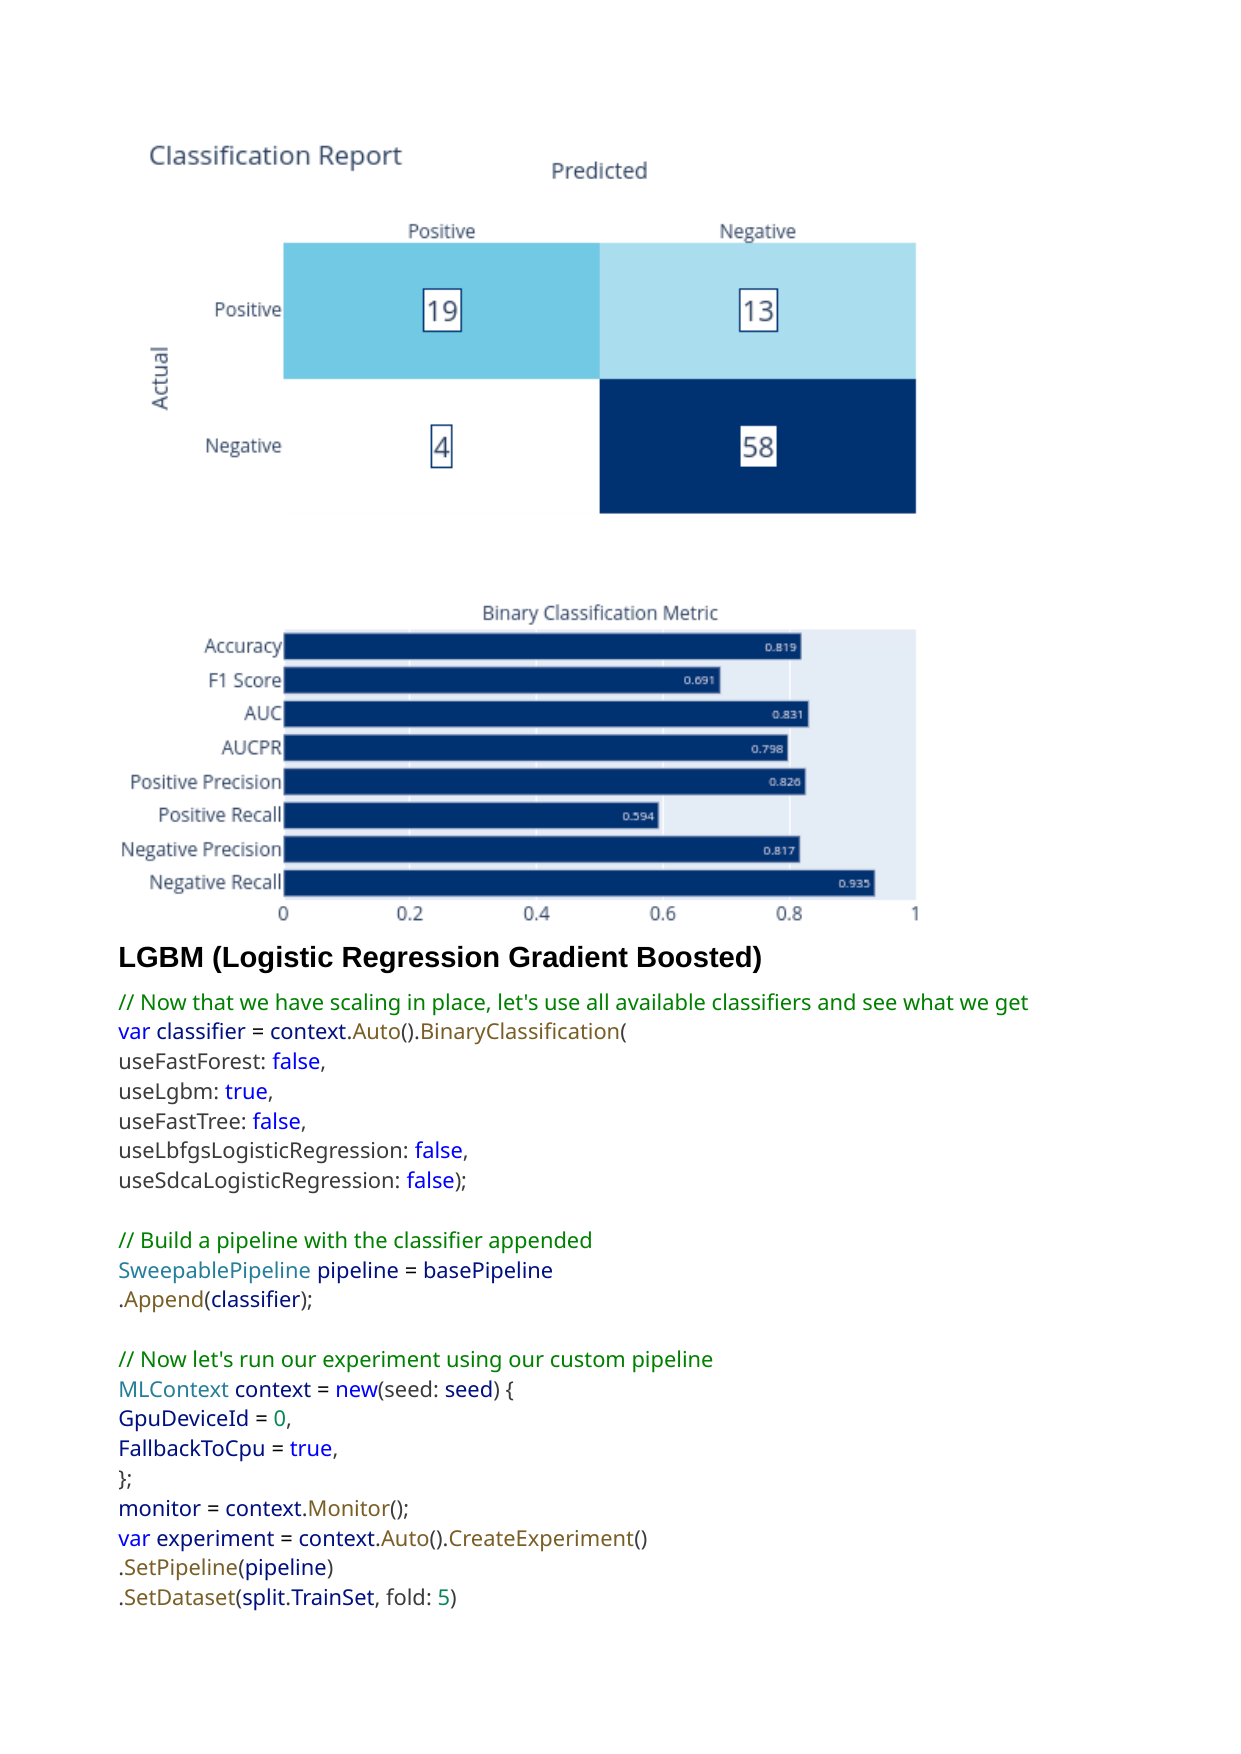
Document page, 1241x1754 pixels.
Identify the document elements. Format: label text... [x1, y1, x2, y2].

text var experiment = context.Auto().CreateExperiment() [118, 1523, 1122, 1552]
text .SetDataset(split.TrainSet, fold: 5) [118, 1582, 1122, 1612]
text useSdcaLogisticRegression: false); [118, 1165, 1122, 1195]
text }; [118, 1463, 1122, 1493]
text MLContext context = new(seed: seed) { [118, 1374, 1122, 1403]
text FallbackToCpu = true, [118, 1433, 1122, 1463]
text useLbfgsLogisticRegression: false, [118, 1136, 1122, 1165]
picture [110, 118, 935, 941]
text // Now let's run our experiment using our custom pipeline [118, 1344, 1122, 1374]
text SweepablePipeline pipeline = basePipeline [118, 1254, 1122, 1284]
text monitor = context.Monitor(); [118, 1493, 1122, 1523]
text useFastTree: false, [118, 1106, 1122, 1136]
text .SetPipeline(pipeline) [118, 1552, 1122, 1582]
text // Now that we have scaling in place, let's use all available classifiers and see what we get [118, 987, 1122, 1016]
text // Build a pipeline with the classifier appended [118, 1225, 1122, 1254]
text useFastForest: false, [118, 1046, 1122, 1076]
subtitle LGBM (Logistic Regression Gradient Boosted) [118, 118, 1122, 974]
text GpuDeviceId = 0, [118, 1403, 1122, 1433]
text .Append(classifier); [118, 1284, 1122, 1314]
text useLgbm: true, [118, 1076, 1122, 1106]
text var classifier = context.Auto().BinaryClassification( [118, 1016, 1122, 1046]
